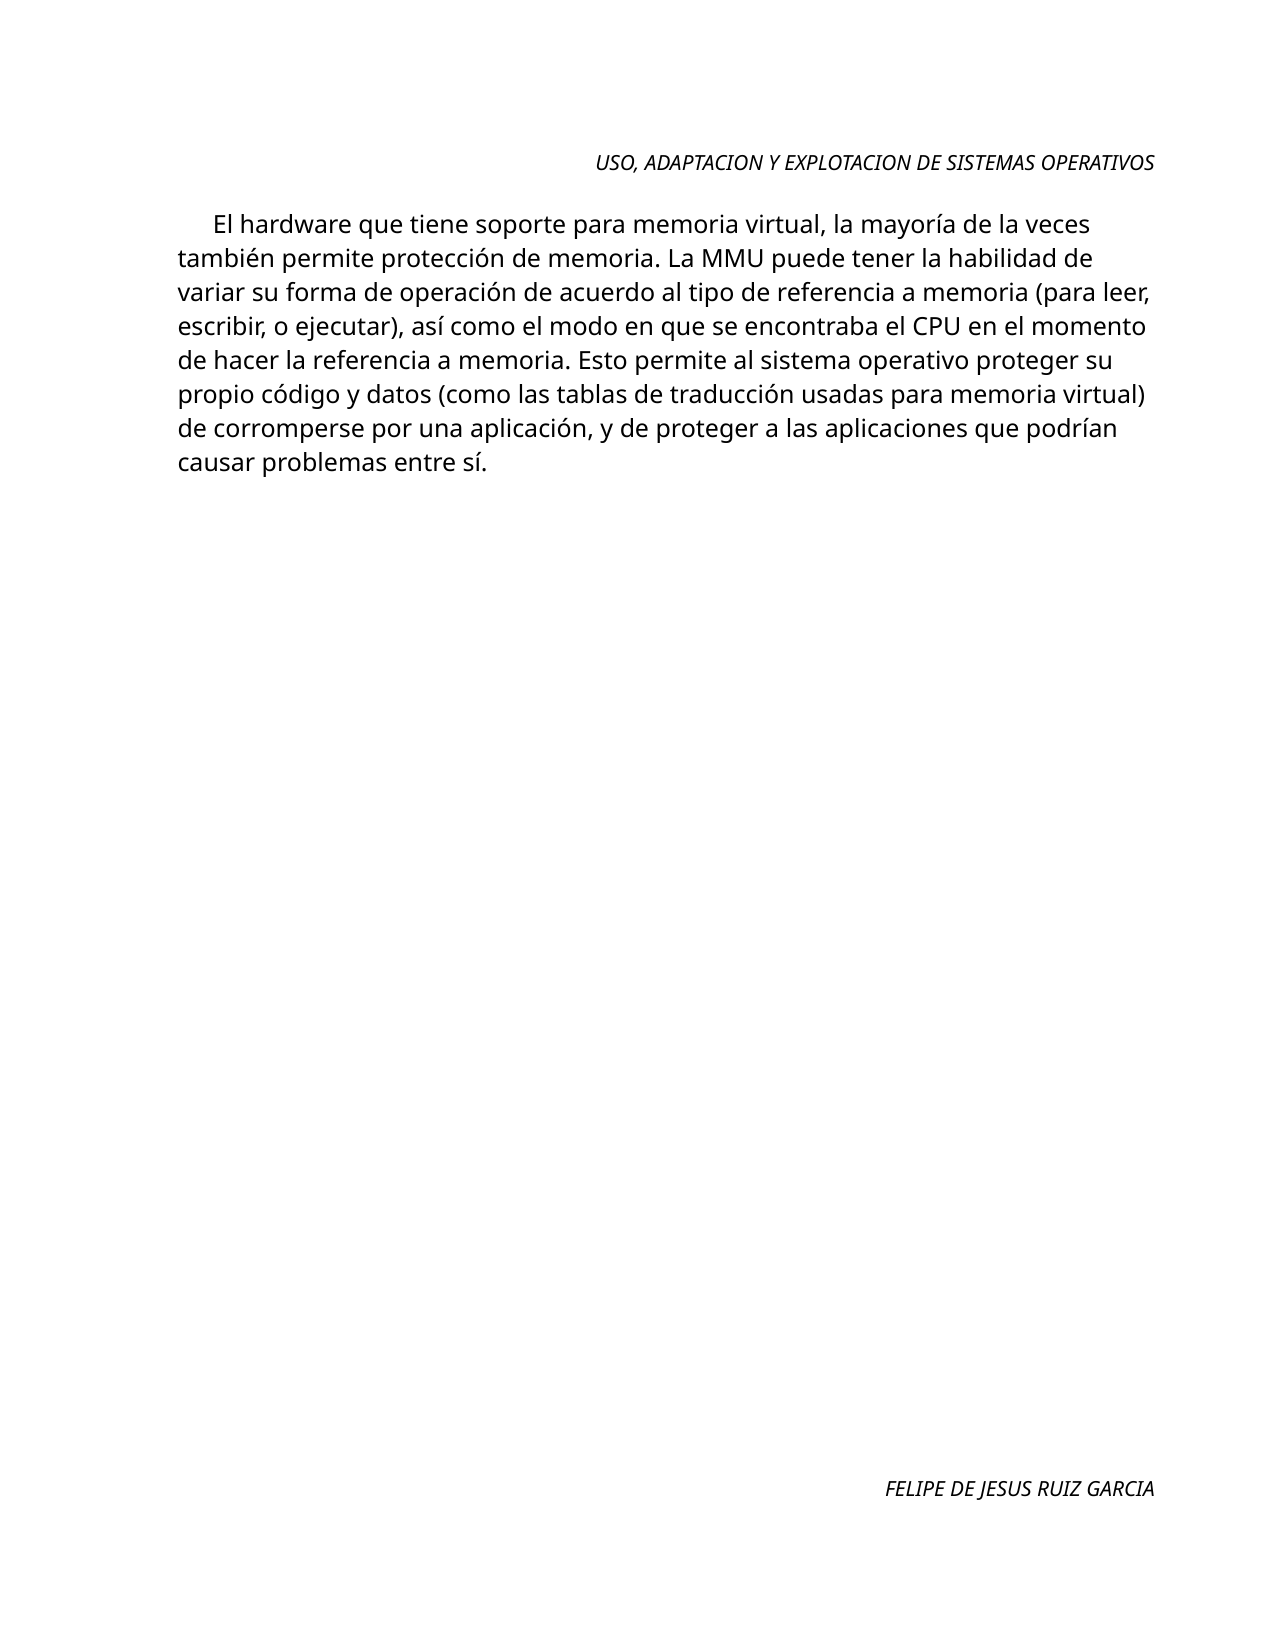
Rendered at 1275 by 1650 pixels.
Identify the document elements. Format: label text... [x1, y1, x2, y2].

text El hardware que tiene soporte para memoria virtual, la mayoría de la veces también permite protección de memoria. La MMU puede tener la habilidad de variar su forma de operación de acuerdo al tipo de referencia a memoria (para leer, escribir, o ejecutar), así como el modo en que se encontraba el CPU en el momento de hacer la referencia a memoria. Esto permite al sistema operativo proteger su propio código y datos (como las tablas de traducción usadas para memoria virtual) de corromperse por una aplicación, y de proteger a las aplicaciones que podrían causar problemas entre sí. [177, 207, 1157, 479]
